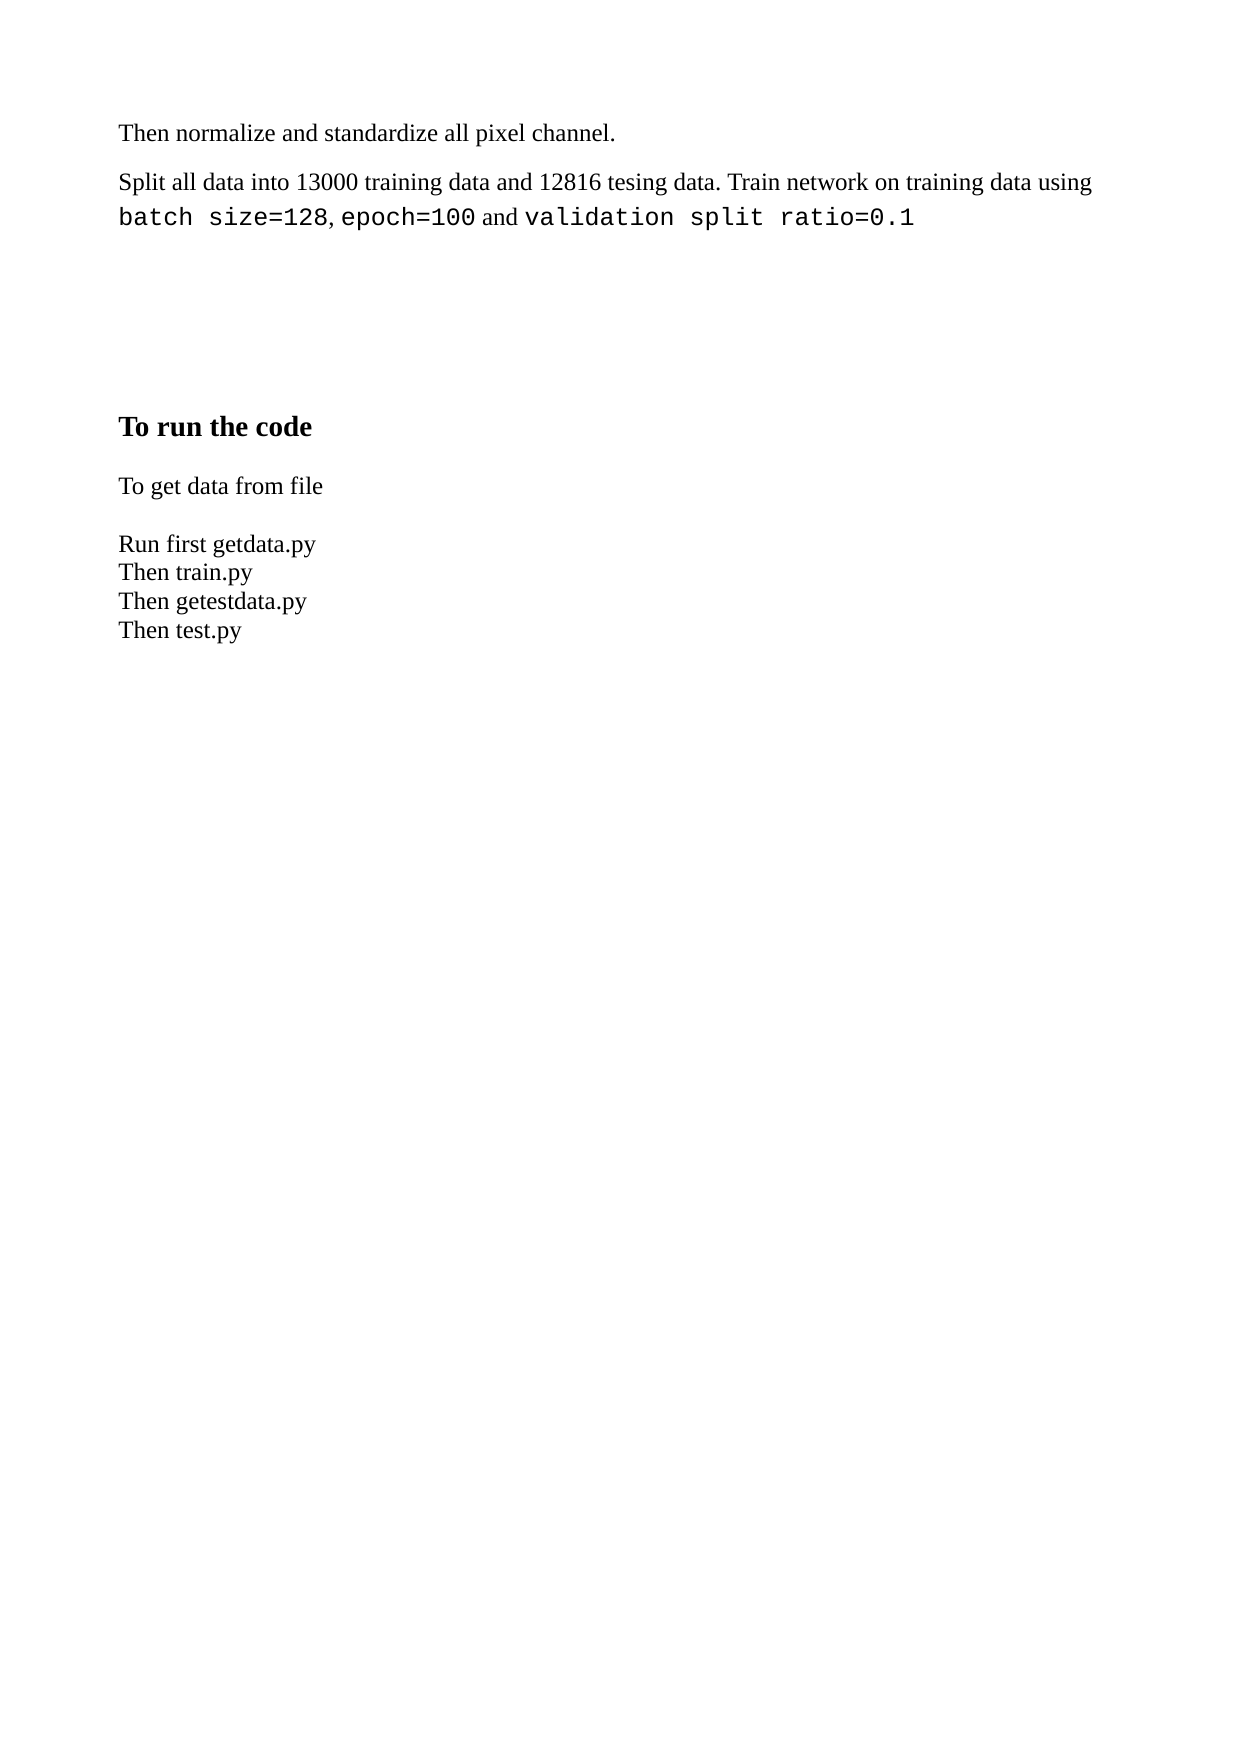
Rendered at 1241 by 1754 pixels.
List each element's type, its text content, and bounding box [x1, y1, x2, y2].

text Split all data into 13000 training data and 12816 tesing data. Train network on training data using batch size=128, epoch=100 and validation split ratio=0.1 [118, 167, 1122, 232]
text Then train.py [118, 557, 1122, 586]
text Then normalize and standardize all pixel channel. [118, 118, 1122, 147]
text Then test.py [118, 615, 1122, 644]
text Run first getdata.py [118, 529, 1122, 557]
text To run the code [118, 409, 1122, 442]
text Then getestdata.py [118, 586, 1122, 615]
text To get data from file [118, 471, 1122, 500]
